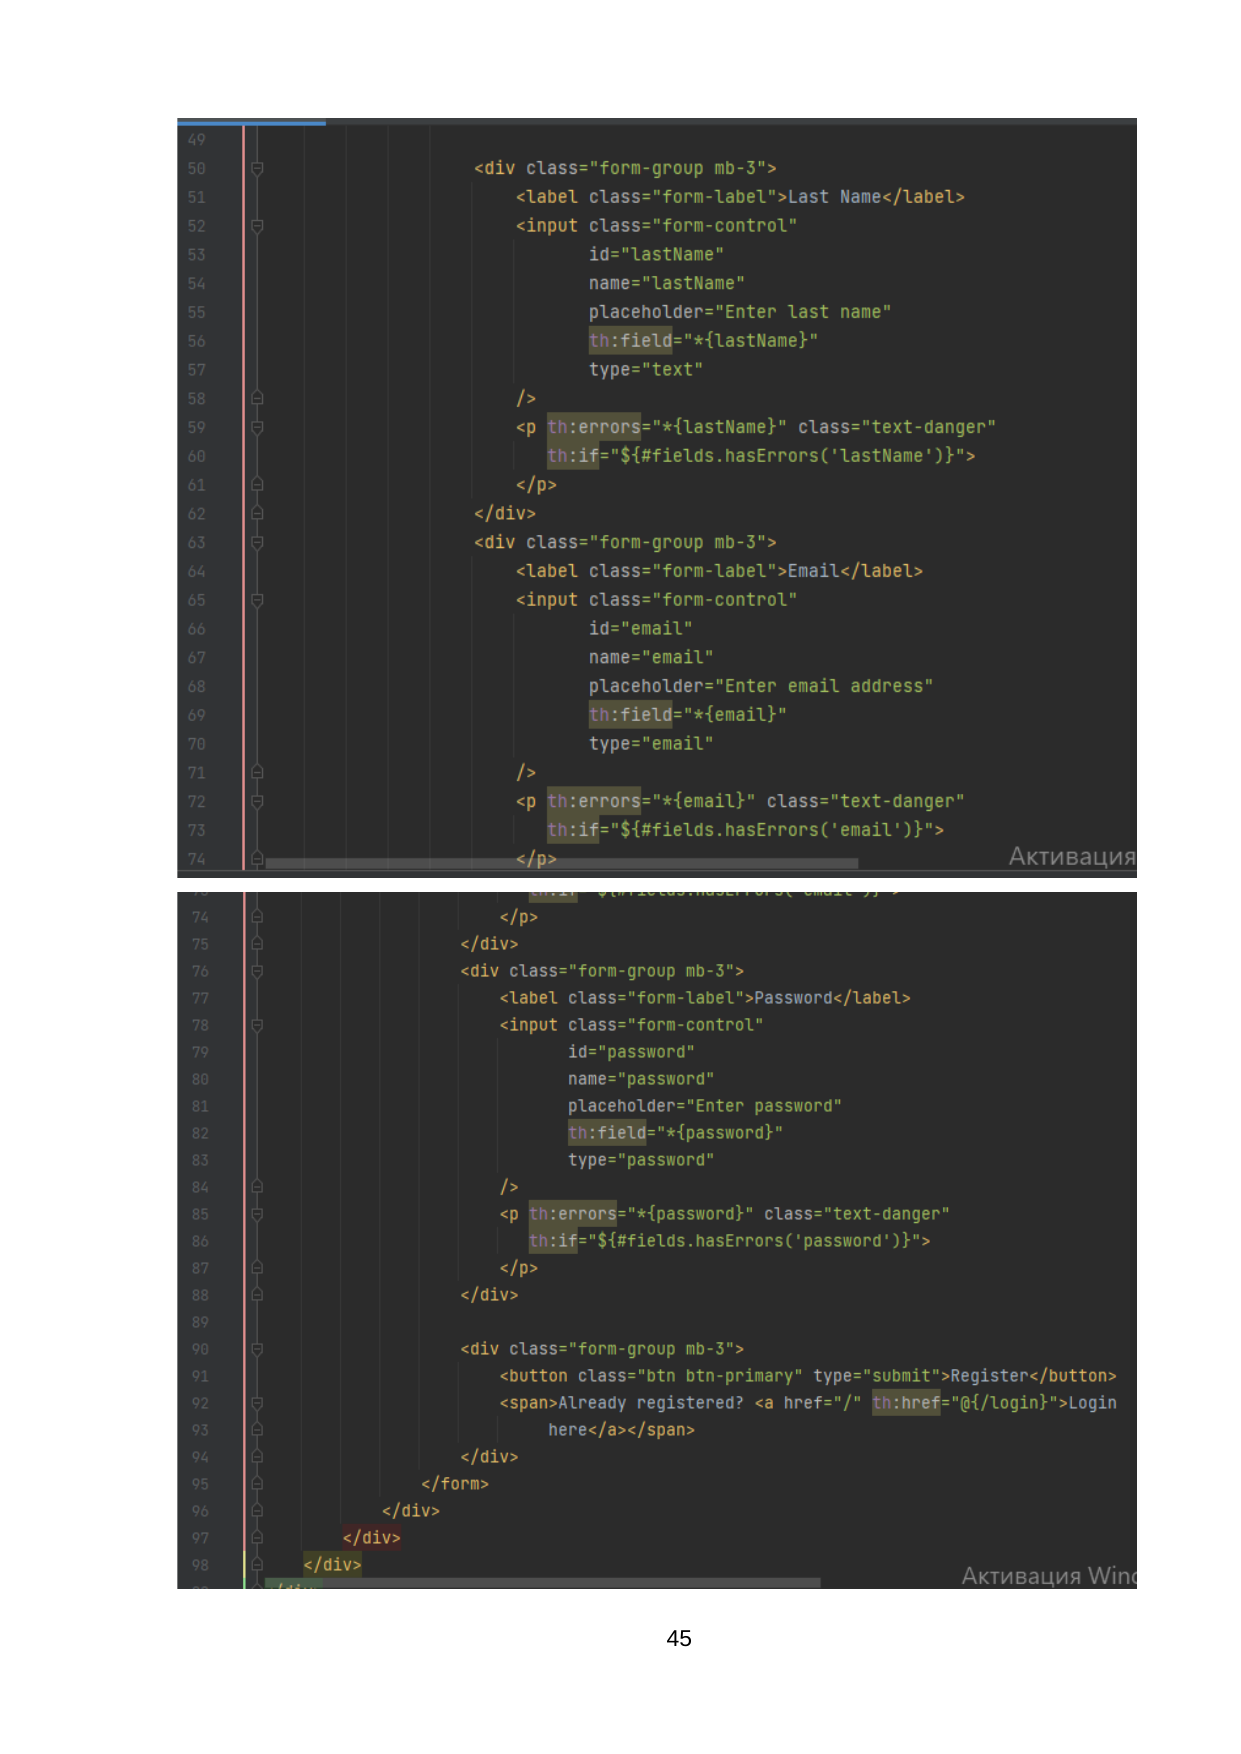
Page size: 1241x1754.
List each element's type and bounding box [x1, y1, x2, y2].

picture [177, 118, 1137, 878]
picture [177, 892, 1137, 1589]
